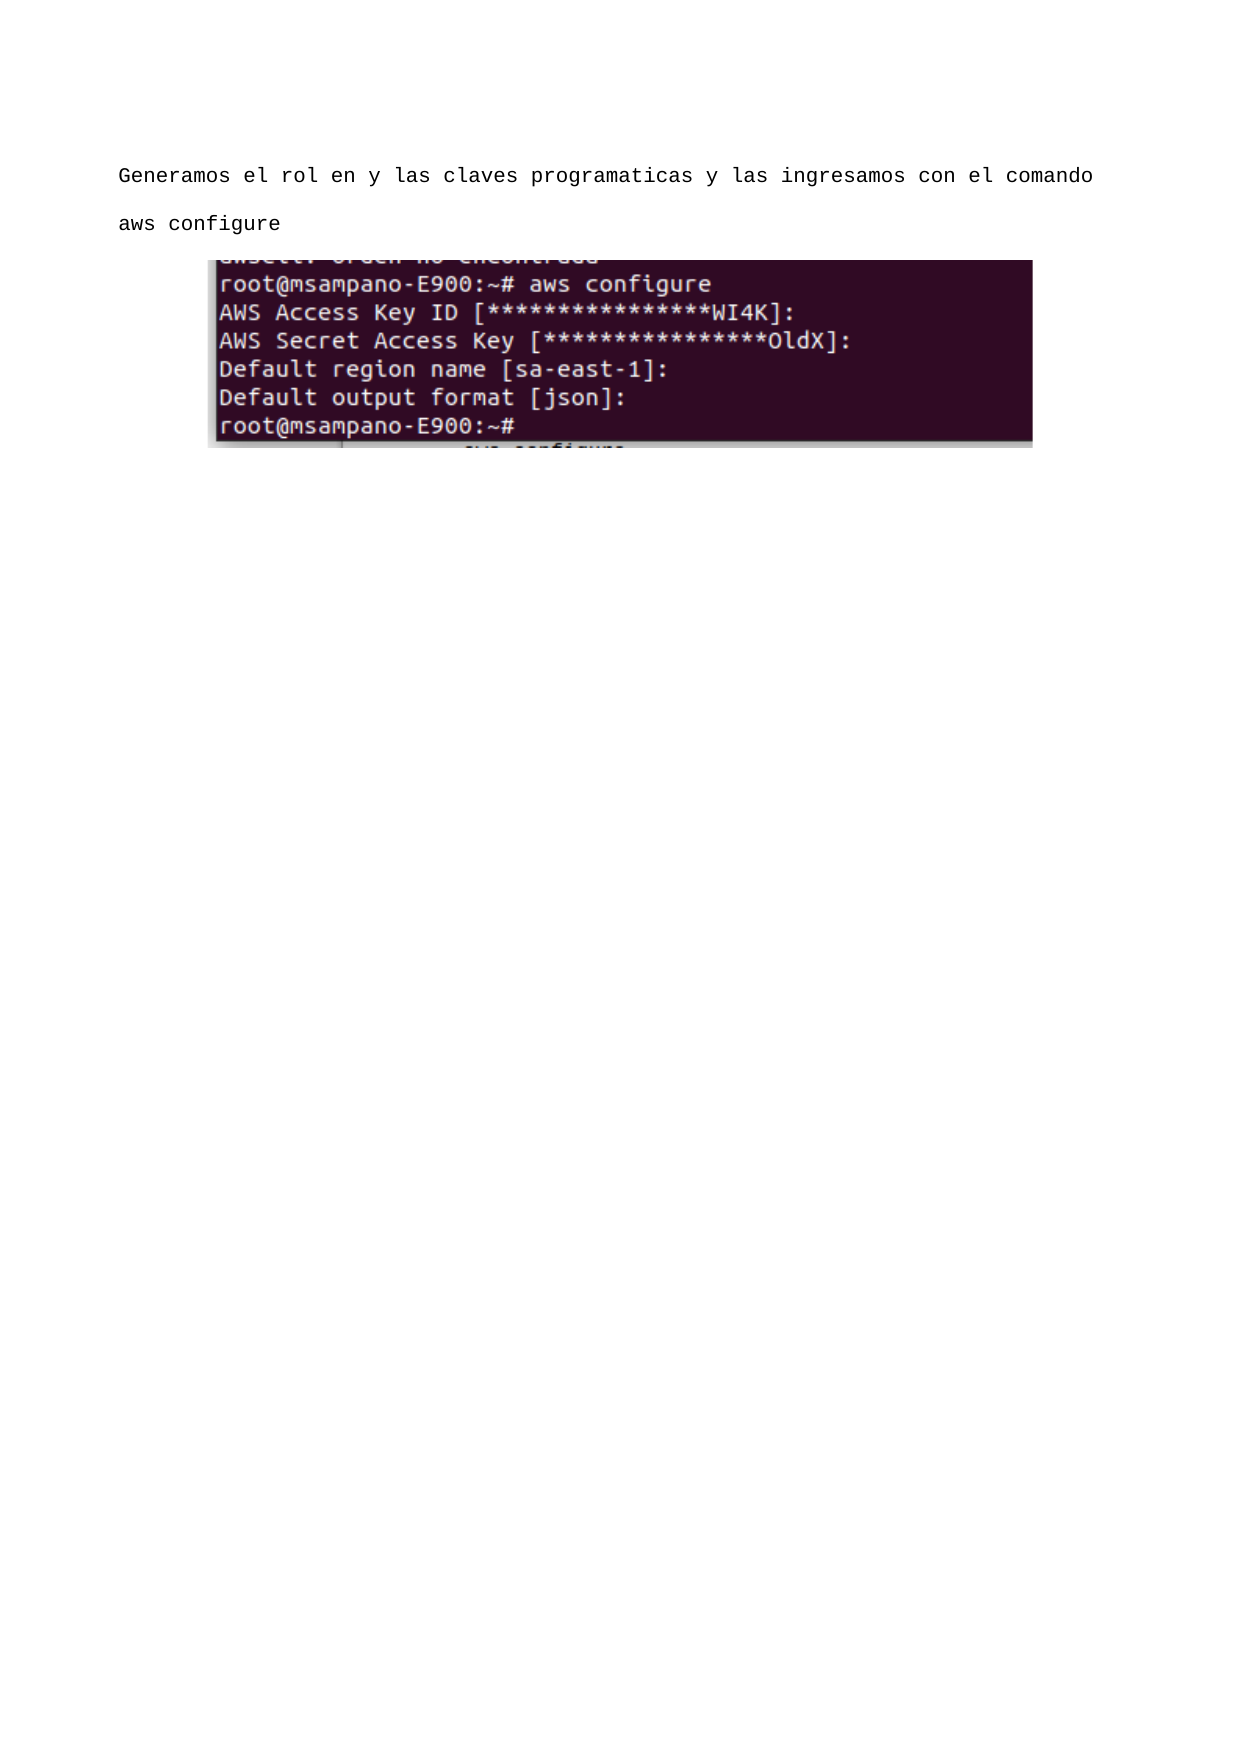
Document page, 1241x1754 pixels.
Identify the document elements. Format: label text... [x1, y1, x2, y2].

text aws configure [118, 213, 1122, 236]
text Generamos el rol en y las claves programaticas y las ingresamos con el comando [118, 165, 1122, 189]
picture [207, 260, 1033, 448]
